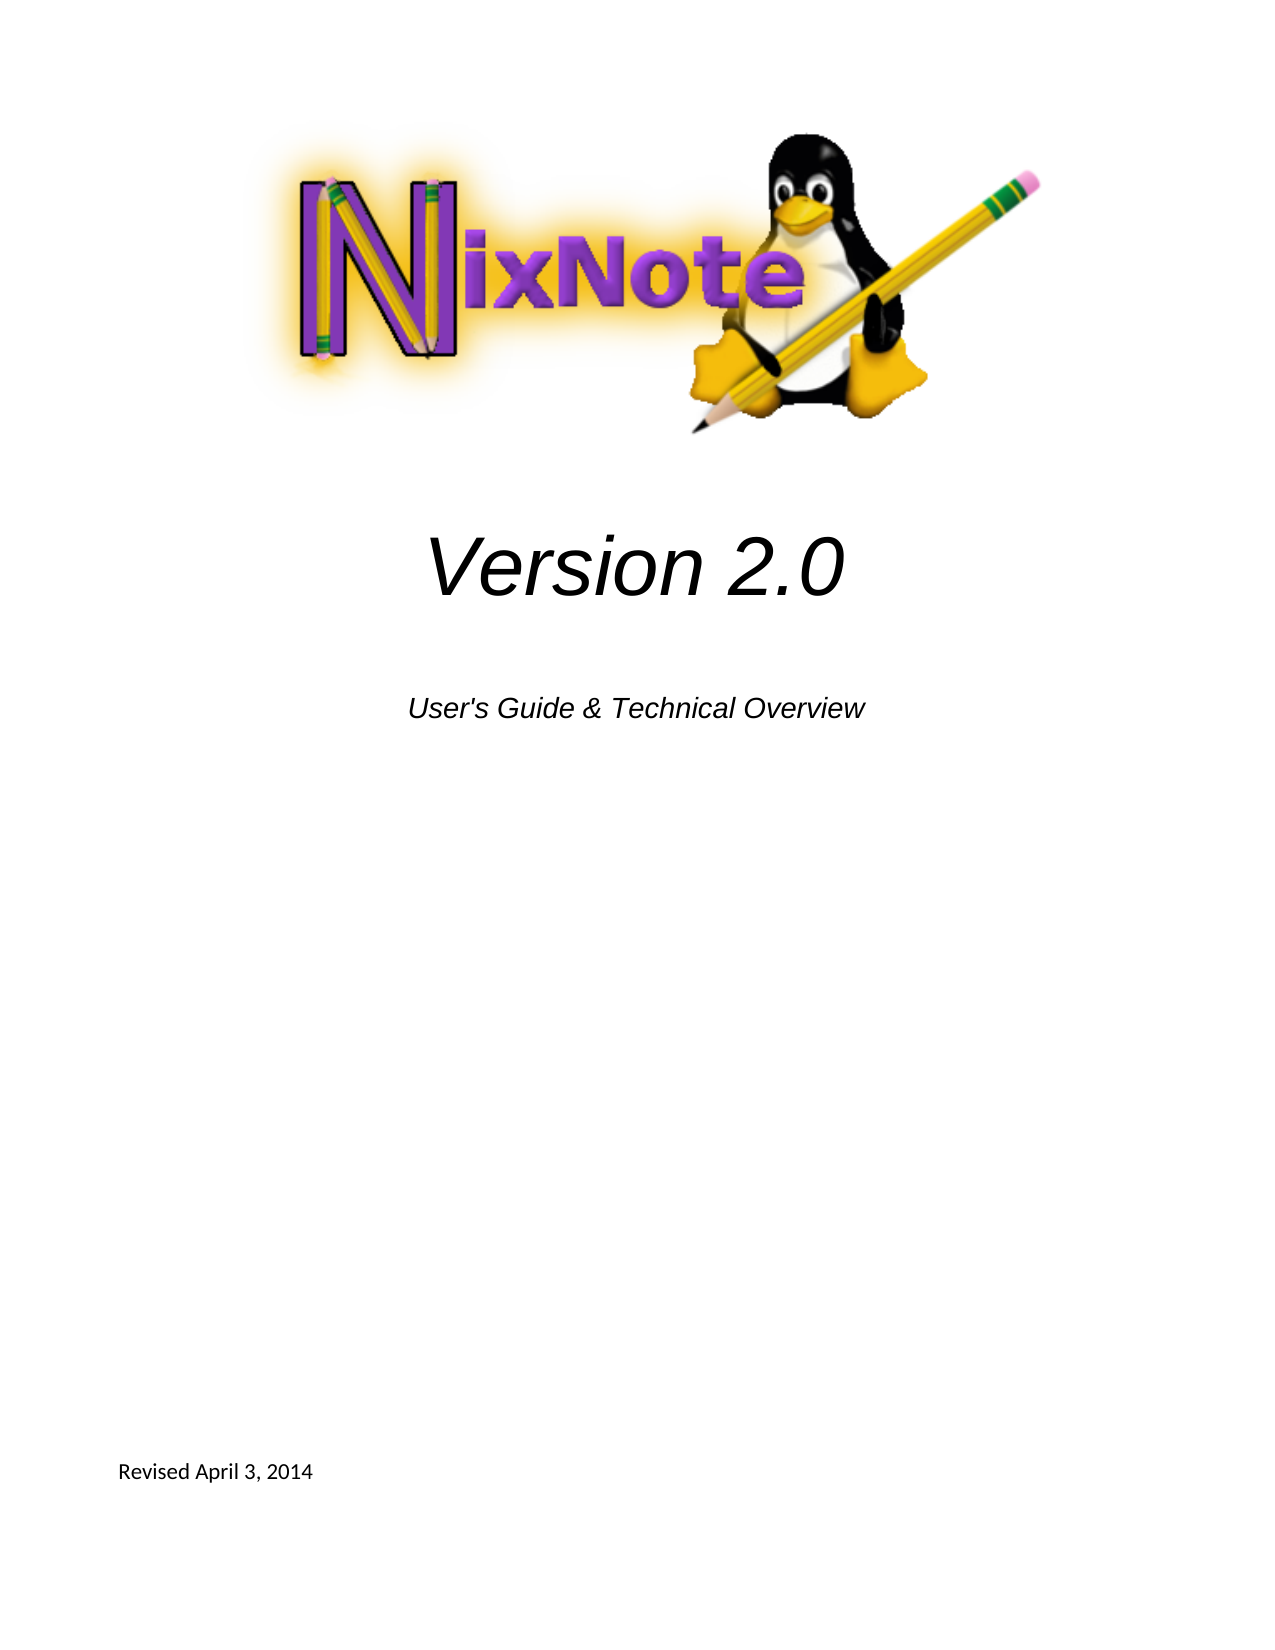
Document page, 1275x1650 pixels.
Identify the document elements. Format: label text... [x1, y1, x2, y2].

subtitle User's Guide & Technical Overview [118, 653, 1157, 725]
text Revised April 3, 2014 [118, 1457, 1157, 1485]
subtitle Version 2.0 [118, 517, 1157, 613]
picture [222, 118, 1053, 437]
